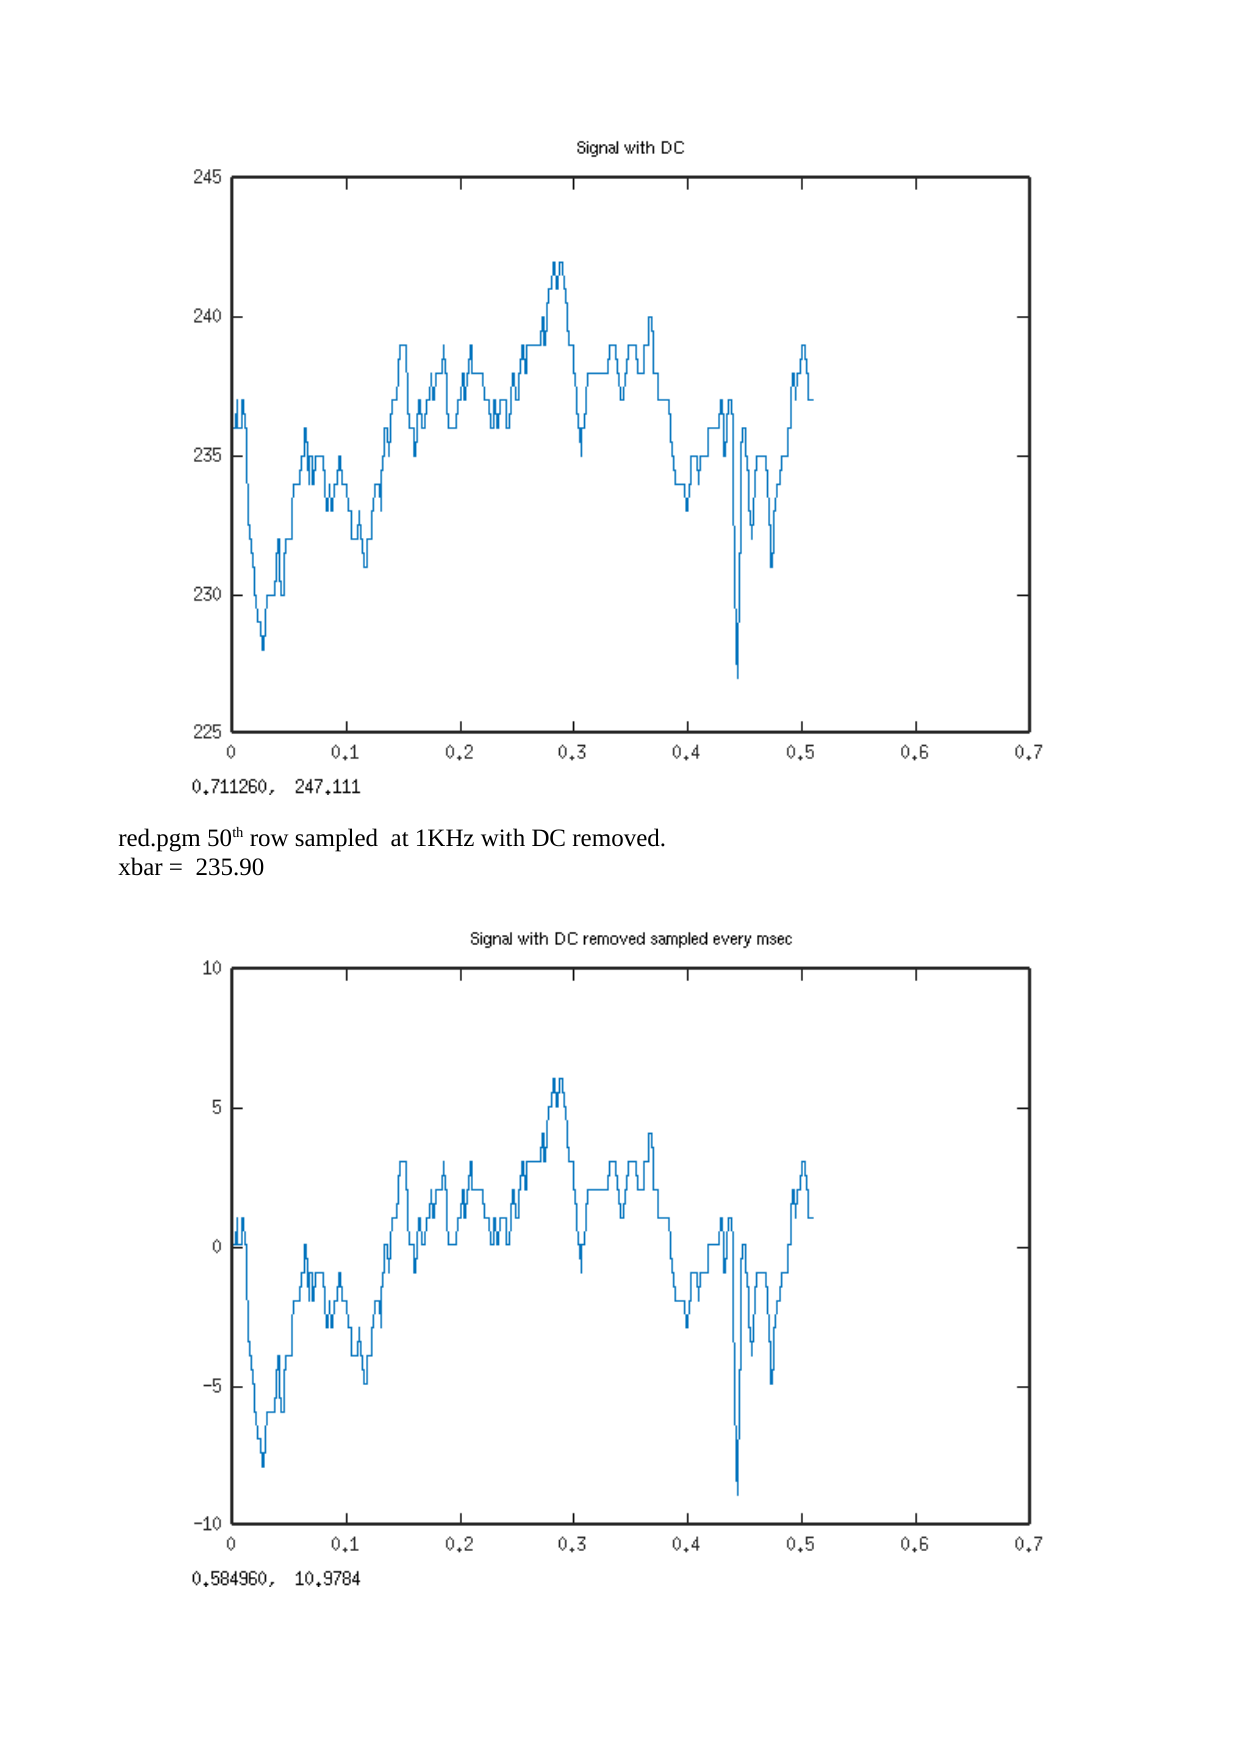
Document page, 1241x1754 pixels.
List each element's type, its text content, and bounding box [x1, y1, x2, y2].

picture [182, 118, 1058, 795]
text xbar = 235.90 [118, 852, 1122, 881]
picture [182, 909, 1058, 1587]
text red.pgm 50th row sampled at 1KHz with DC removed. [118, 823, 1122, 852]
